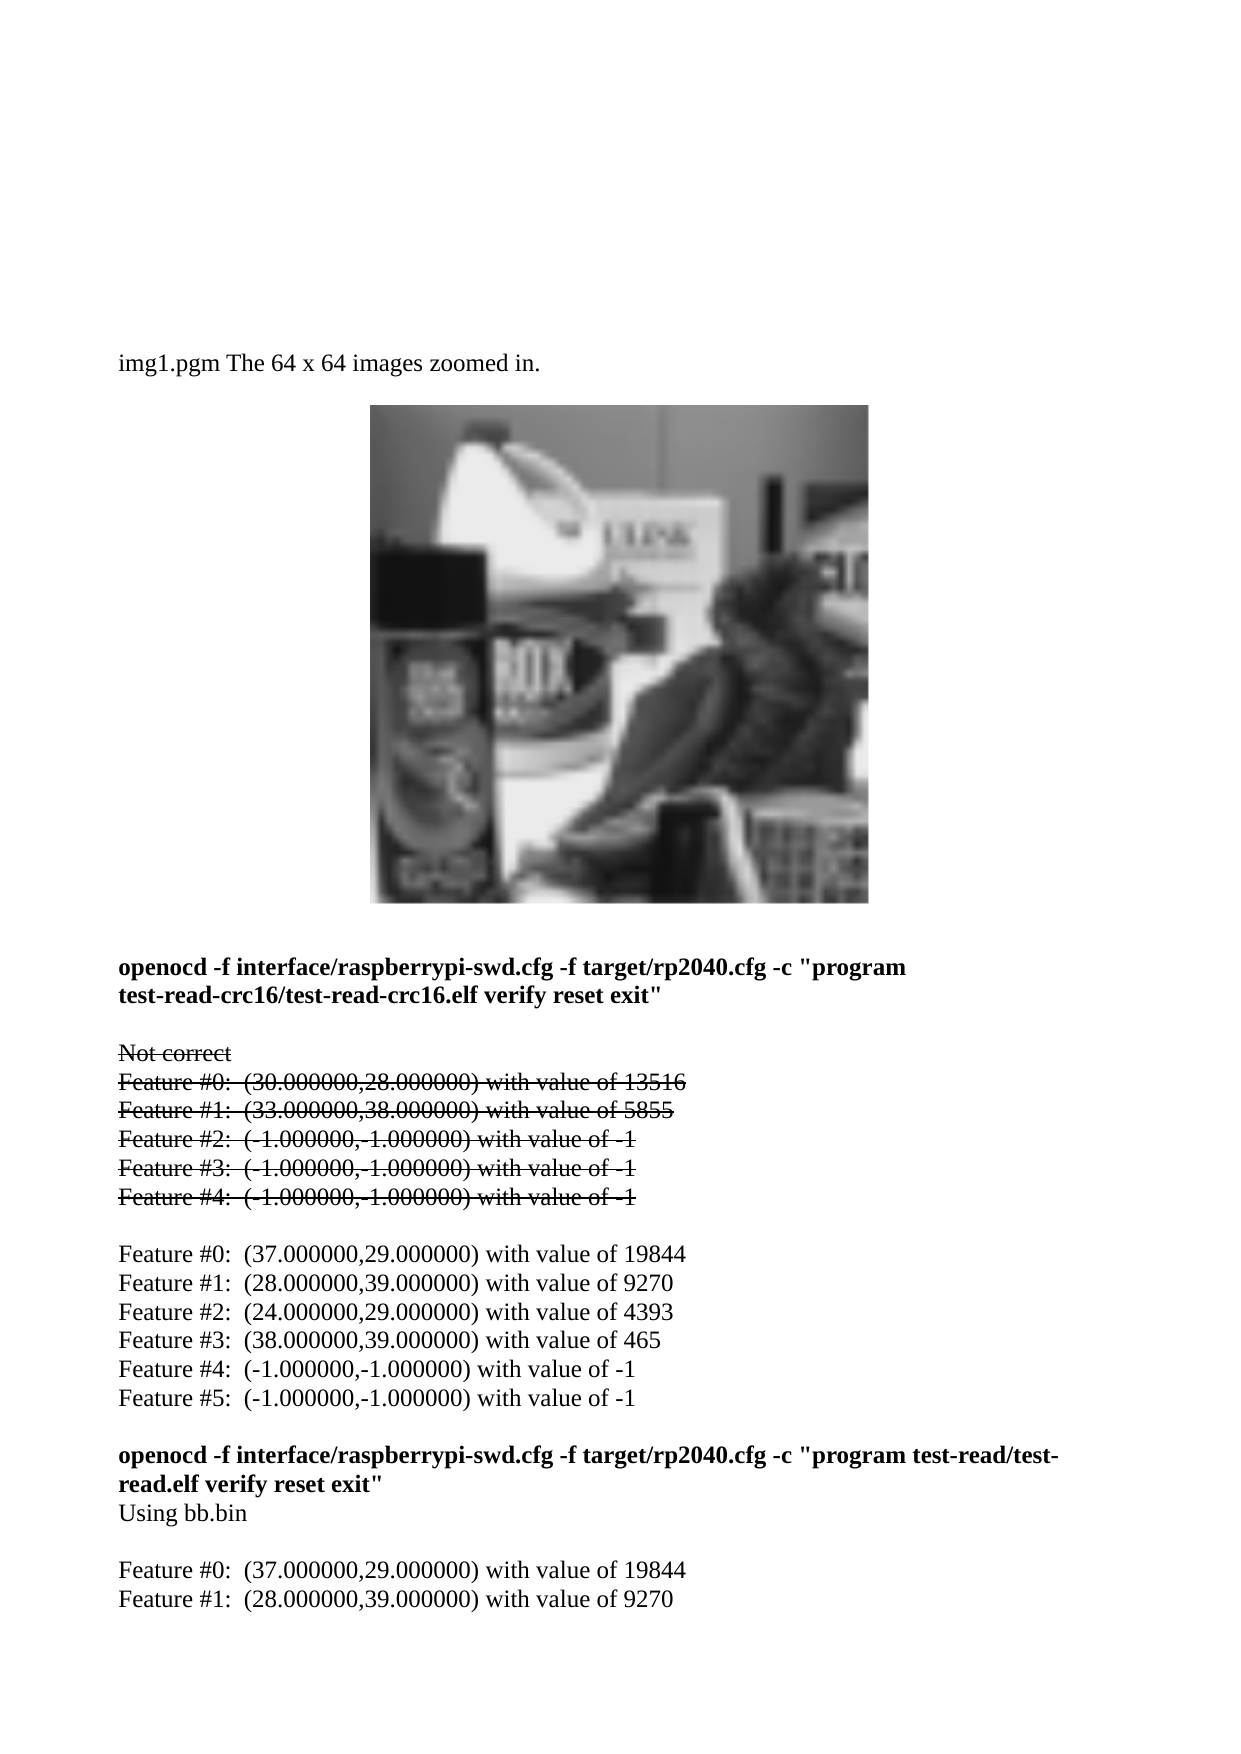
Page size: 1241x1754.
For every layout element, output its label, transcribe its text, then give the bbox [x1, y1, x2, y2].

text Feature #0: (37.000000,29.000000) with value of 19844 [118, 1556, 1122, 1584]
text img1.pgm The 64 x 64 images zoomed in. [118, 348, 1122, 377]
text Feature #4: (-1.000000,-1.000000) with value of -1 [118, 1182, 1122, 1211]
text Feature #2: (24.000000,29.000000) with value of 4393 [118, 1297, 1122, 1326]
text openocd -f interface/raspberrypi-swd.cfg -f target/rp2040.cfg -c "program test-read-crc16/test-read-crc16.elf verify reset exit" [118, 952, 1122, 1009]
text Not correct [118, 1038, 1122, 1067]
text openocd -f interface/raspberrypi-swd.cfg -f target/rp2040.cfg -c "program test-read/test-read.elf verify reset exit" [118, 1441, 1122, 1498]
text Feature #0: (37.000000,29.000000) with value of 19844 [118, 1239, 1122, 1268]
text Feature #4: (-1.000000,-1.000000) with value of -1 [118, 1354, 1122, 1383]
text Feature #5: (-1.000000,-1.000000) with value of -1 [118, 1383, 1122, 1412]
text Feature #3: (-1.000000,-1.000000) with value of -1 [118, 1153, 1122, 1182]
picture [370, 405, 870, 906]
text Using bb.bin [118, 1498, 1122, 1527]
text Feature #3: (38.000000,39.000000) with value of 465 [118, 1326, 1122, 1354]
text Feature #1: (33.000000,38.000000) with value of 5855 [118, 1096, 1122, 1124]
text Feature #0: (30.000000,28.000000) with value of 13516 [118, 1067, 1122, 1096]
text Feature #1: (28.000000,39.000000) with value of 9270 [118, 1268, 1122, 1297]
text Feature #2: (-1.000000,-1.000000) with value of -1 [118, 1124, 1122, 1153]
text Feature #1: (28.000000,39.000000) with value of 9270 [118, 1584, 1122, 1613]
